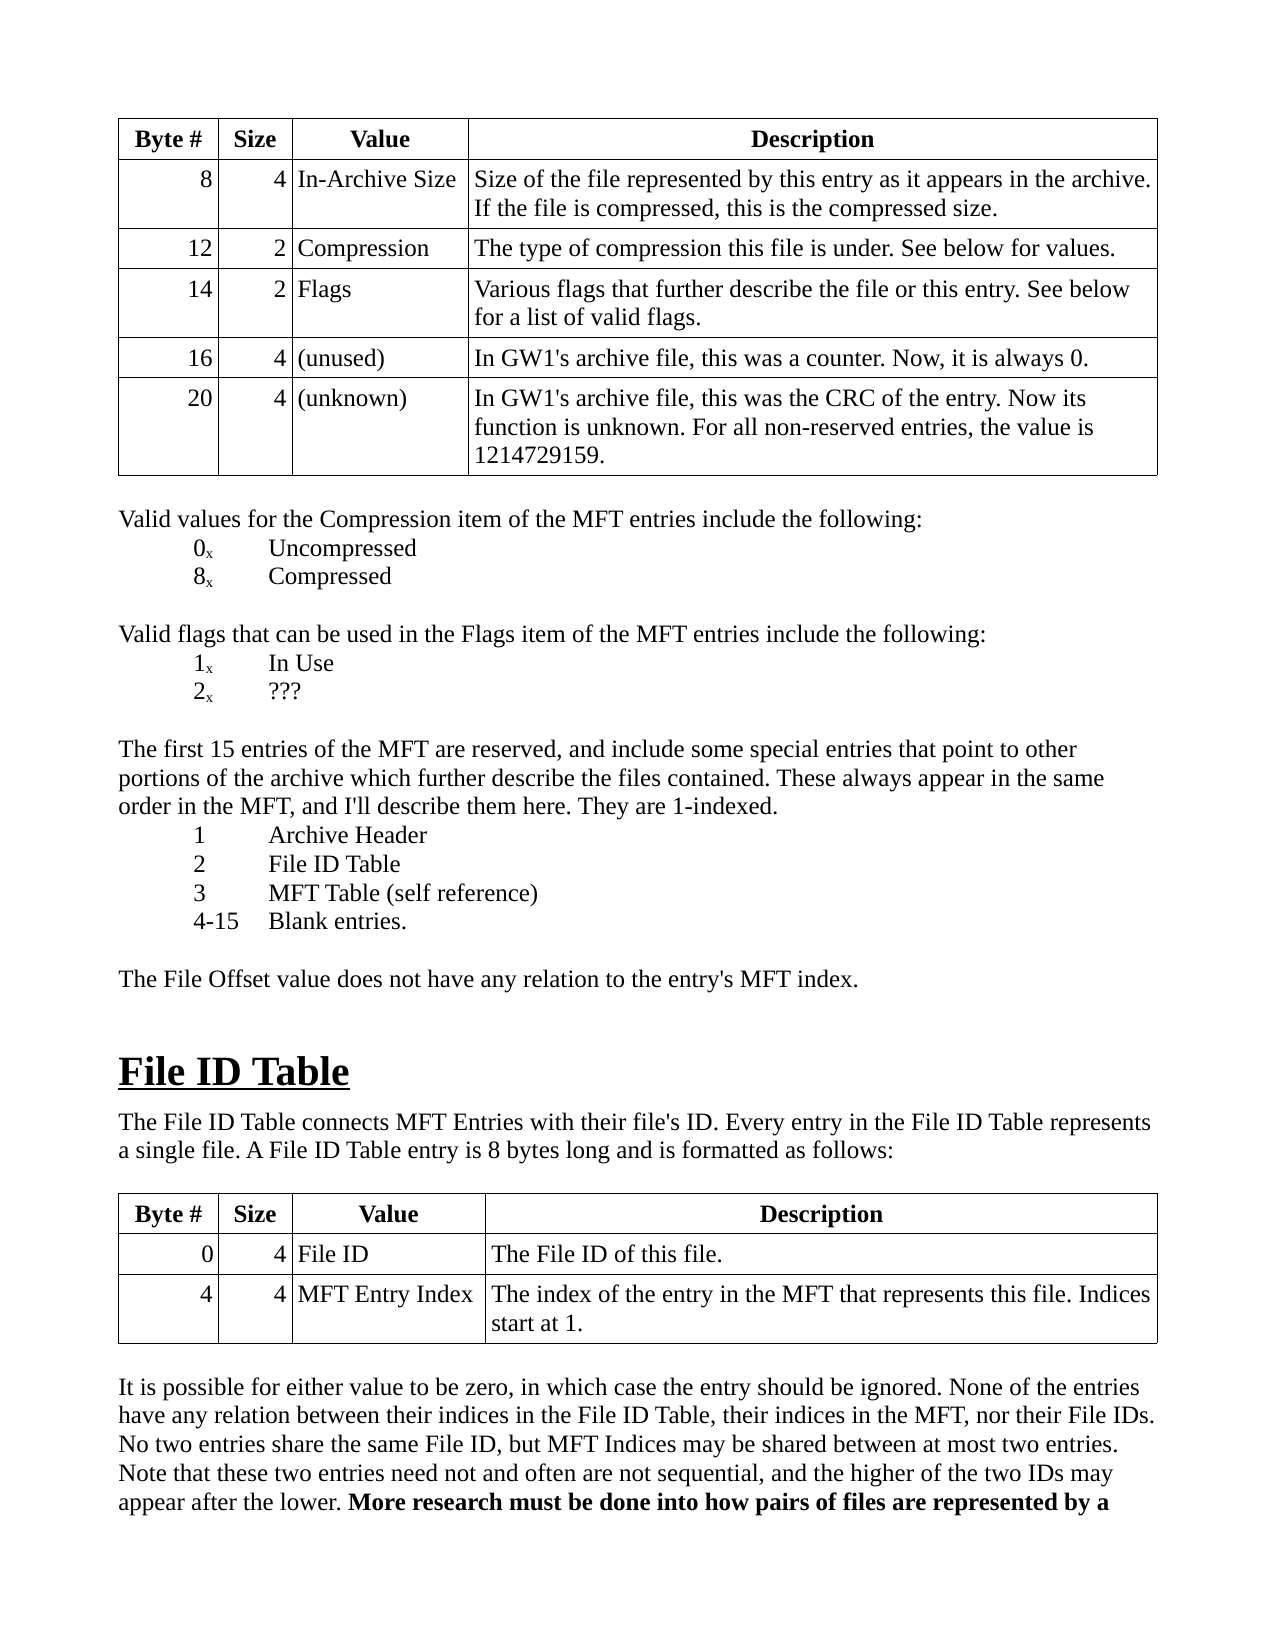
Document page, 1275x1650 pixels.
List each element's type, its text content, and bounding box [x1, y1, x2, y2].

table_header Size [219, 119, 292, 158]
text The File ID Table connects MFT Entries with their file's ID. Every entry in the File ID Table represents a single file. A File ID Table entry is 8 bytes long and is formatted as follows: [118, 1107, 1157, 1164]
table_cell 4 [219, 160, 292, 227]
table_cell 12 [119, 229, 218, 268]
table_cell Size of the file represented by this entry as it appears in the archive. If the file is compressed, this is the compressed size. [469, 160, 1157, 227]
table_cell 20 [119, 378, 218, 475]
subtitle File ID Table [118, 1046, 1157, 1094]
table_cell The index of the entry in the MFT that represents this file. Indices start at 1. [486, 1275, 1157, 1343]
table_cell MFT Entry Index [293, 1275, 485, 1343]
text 1x In Use [118, 648, 1157, 676]
table_cell 4 [219, 1234, 292, 1274]
table_cell 4 [119, 1275, 218, 1343]
table_header Description [486, 1194, 1157, 1233]
table_cell Flags [293, 269, 468, 337]
text Valid flags that can be used in the Flags item of the MFT entries include the following: [118, 619, 1157, 648]
table_header Byte # [119, 119, 218, 158]
table_cell In-Archive Size [293, 160, 468, 227]
table_cell File ID [293, 1234, 485, 1274]
text 8x Compressed [118, 561, 1157, 590]
table_cell 4 [219, 338, 292, 377]
text Valid values for the Compression item of the MFT entries include the following: [118, 504, 1157, 533]
text The first 15 entries of the MFT are reserved, and include some special entries that point to other portions of the archive which further describe the files contained. These always appear in the same order in the MFT, and I'll describe them here. They are 1-indexed. [118, 734, 1157, 820]
table_cell 14 [119, 269, 218, 337]
text 2 File ID Table [118, 849, 1157, 878]
text It is possible for either value to be zero, in which case the entry should be ignored. None of the entries have any relation between their indices in the File ID Table, their indices in the MFT, nor their File IDs. No two entries share the same File ID, but MFT Indices may be shared between at most two entries. Note that these two entries need not and often are not sequential, and the higher of the two IDs may appear after the lower. More research must be done into how pairs of files are represented by a [118, 1372, 1157, 1515]
table_cell 4 [219, 1275, 292, 1343]
table_cell 4 [219, 378, 292, 475]
table_cell In GW1's archive file, this was the CRC of the entry. Now its function is unknown. For all non-reserved entries, the value is 1214729159. [469, 378, 1157, 475]
table_cell In GW1's archive file, this was a counter. Now, it is always 0. [469, 338, 1157, 377]
text 3 MFT Table (self reference) [118, 878, 1157, 906]
table_cell Compression [293, 229, 468, 268]
table_cell (unused) [293, 338, 468, 377]
table_cell (unknown) [293, 378, 468, 475]
text The File Offset value does not have any relation to the entry's MFT index. [118, 964, 1157, 993]
text 1 Archive Header [118, 820, 1157, 849]
table_cell 16 [119, 338, 218, 377]
text 2x ??? [118, 676, 1157, 705]
text 0x Uncompressed [118, 533, 1157, 561]
table_cell The type of compression this file is under. See below for values. [469, 229, 1157, 268]
table_header Description [469, 119, 1157, 158]
table_header Size [219, 1194, 292, 1233]
table_header Value [293, 1194, 485, 1233]
table_cell Various flags that further describe the file or this entry. See below for a list of valid flags. [469, 269, 1157, 337]
table_header Byte # [119, 1194, 218, 1233]
table_cell 2 [219, 269, 292, 337]
text 4-15 Blank entries. [118, 906, 1157, 935]
table_cell The File ID of this file. [486, 1234, 1157, 1274]
table_cell 8 [119, 160, 218, 227]
table_header Value [293, 119, 468, 158]
table_cell 0 [119, 1234, 218, 1274]
table_cell 2 [219, 229, 292, 268]
